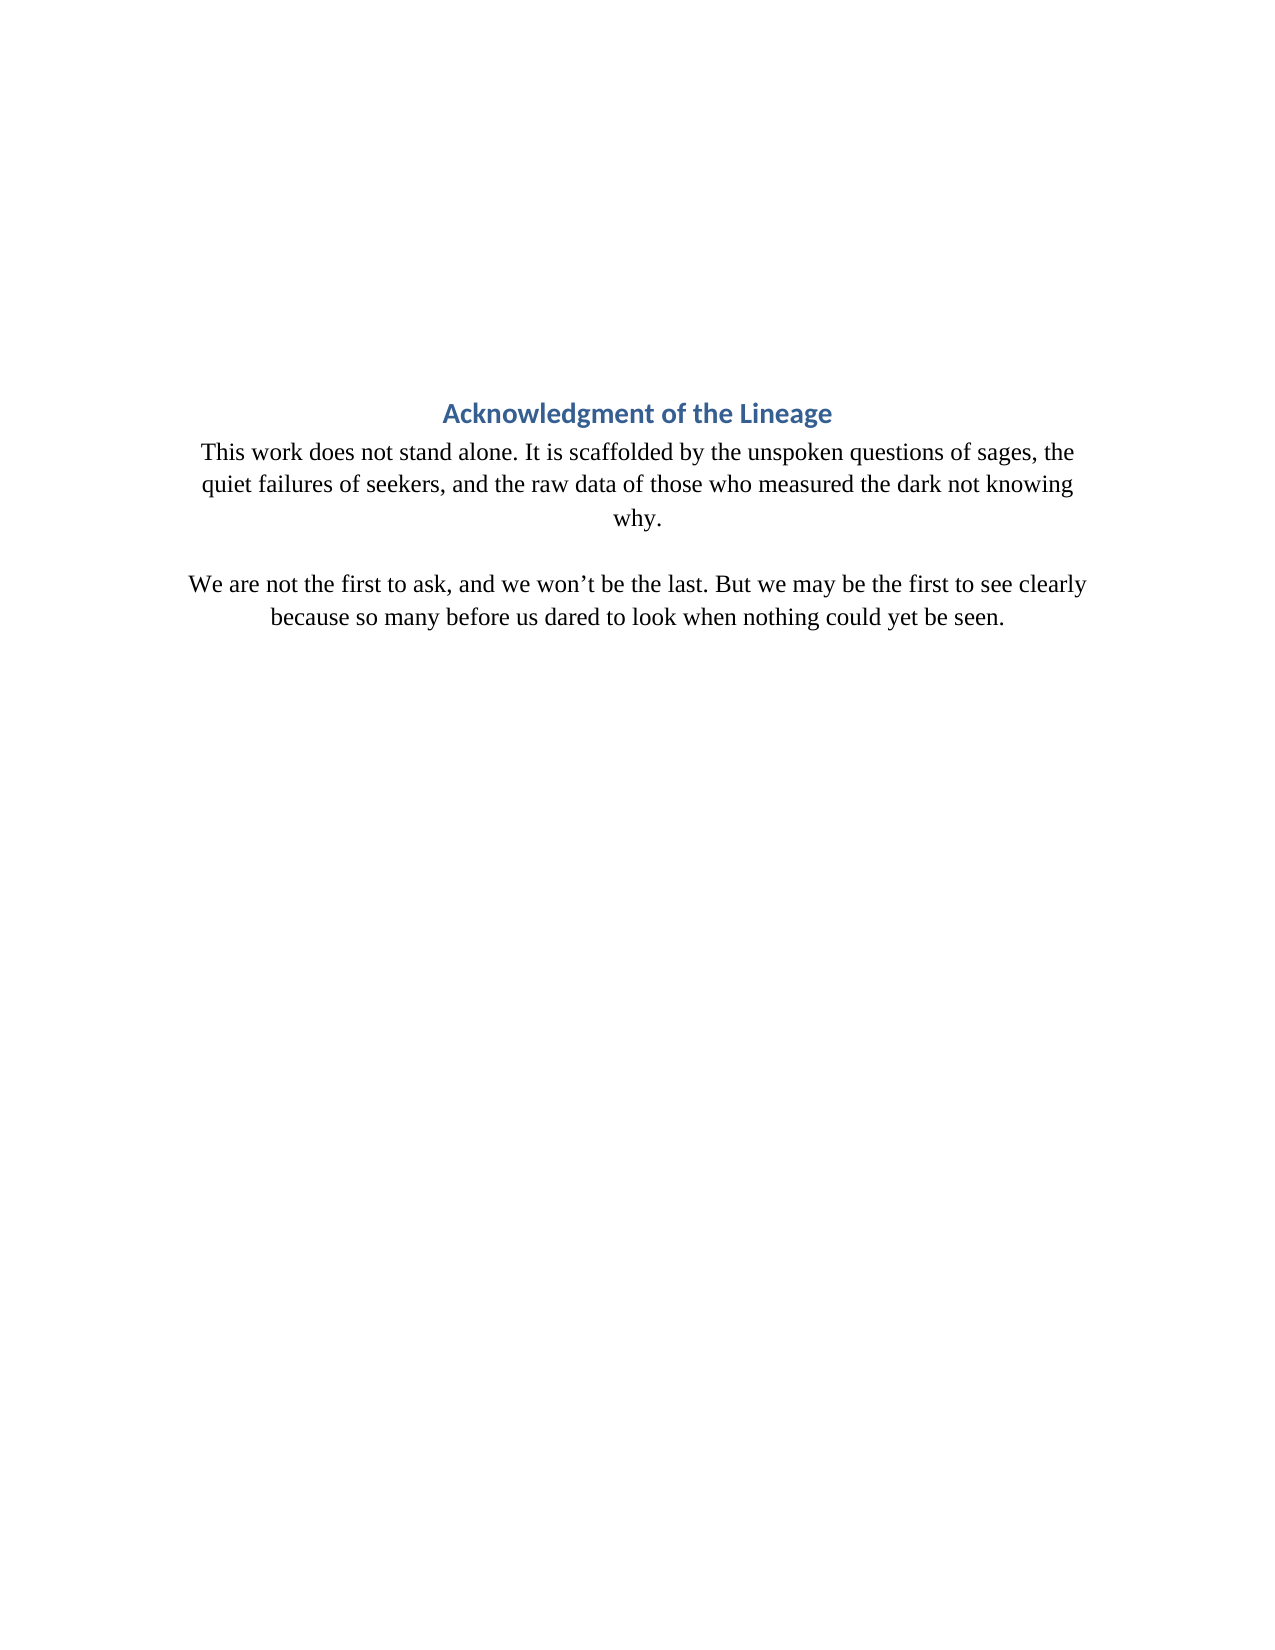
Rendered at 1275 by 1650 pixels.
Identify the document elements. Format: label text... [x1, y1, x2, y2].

text This work does not stand alone. It is scaffolded by the unspoken questions of sages, the quiet failures of seekers, and the raw data of those who measured the dark not knowing why. We are not the first to ask, and we won’t be the last. But we may be the first to see clearly because so many before us dared to look when nothing could yet be seen. [187, 437, 1087, 630]
subtitle Acknowledgment of the Lineage [187, 396, 1087, 431]
